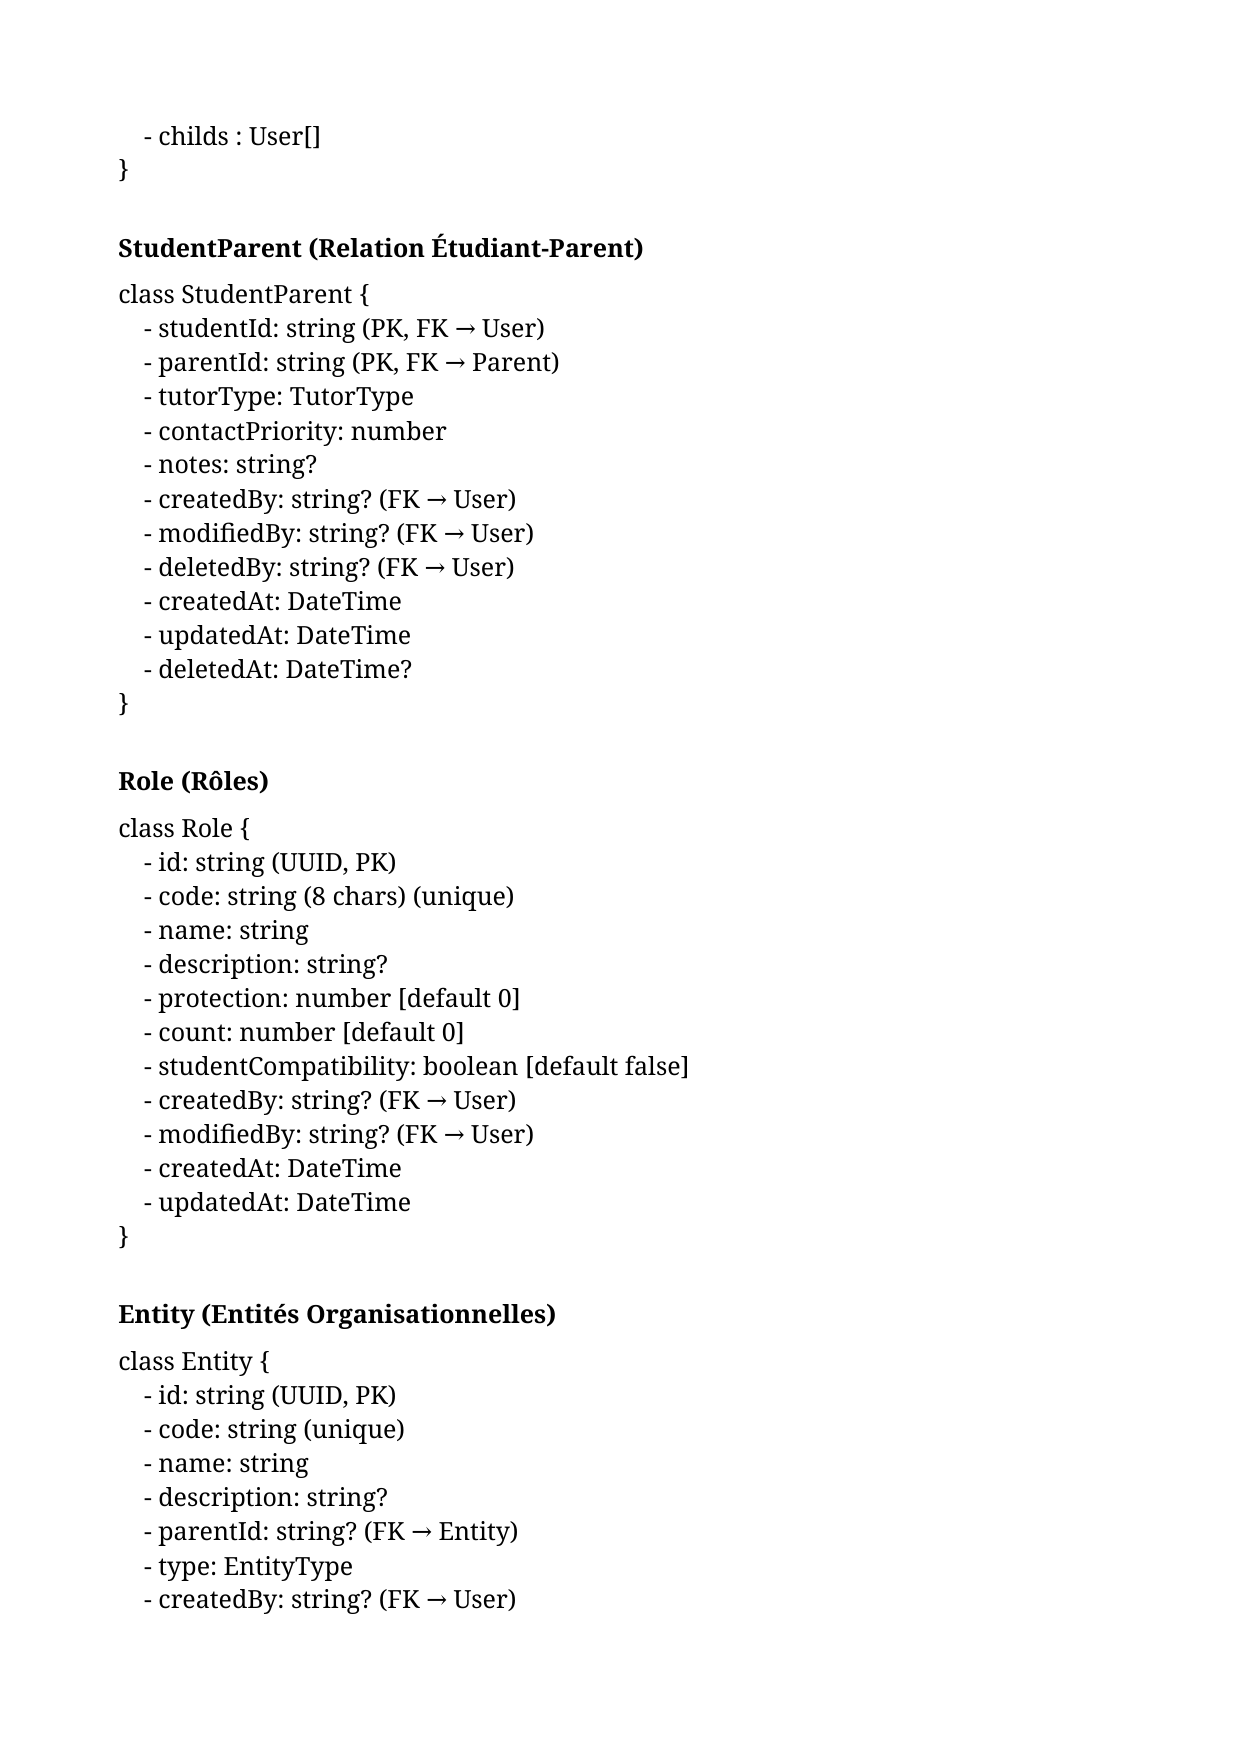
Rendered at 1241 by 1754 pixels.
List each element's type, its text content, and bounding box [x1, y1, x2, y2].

text - description: string? [118, 947, 1122, 981]
text - notes: string? [118, 447, 1122, 481]
text - studentCompatibility: boolean [default false] [118, 1049, 1122, 1083]
text - id: string (UUID, PK) [118, 844, 1122, 878]
text - code: string (unique) [118, 1412, 1122, 1446]
text - updatedAt: DateTime [118, 617, 1122, 652]
text - id: string (UUID, PK) [118, 1378, 1122, 1412]
text - deletedBy: string? (FK → User) [118, 549, 1122, 583]
text - createdBy: string? (FK → User) [118, 481, 1122, 515]
text - code: string (8 chars) (unique) [118, 878, 1122, 912]
text - parentId: string? (FK → Entity) [118, 1514, 1122, 1548]
text } [118, 152, 1122, 186]
text - protection: number [default 0] [118, 981, 1122, 1015]
text - createdBy: string? (FK → User) [118, 1582, 1122, 1616]
text - deletedAt: DateTime? [118, 652, 1122, 686]
text - createdBy: string? (FK → User) [118, 1083, 1122, 1117]
text } [118, 1219, 1122, 1253]
text - createdAt: DateTime [118, 583, 1122, 617]
text - type: EntityType [118, 1548, 1122, 1582]
subtitle Role (Rôles) [118, 764, 1122, 798]
text - createdAt: DateTime [118, 1151, 1122, 1185]
text class Role { [118, 810, 1122, 844]
text - studentId: string (PK, FK → User) [118, 311, 1122, 345]
text - name: string [118, 1446, 1122, 1480]
text - modifiedBy: string? (FK → User) [118, 515, 1122, 549]
text - modifiedBy: string? (FK → User) [118, 1117, 1122, 1151]
text } [118, 686, 1122, 720]
text - description: string? [118, 1480, 1122, 1514]
text class StudentParent { [118, 277, 1122, 311]
text - count: number [default 0] [118, 1015, 1122, 1049]
text - name: string [118, 912, 1122, 947]
subtitle StudentParent (Relation Étudiant-Parent) [118, 230, 1122, 264]
text - updatedAt: DateTime [118, 1185, 1122, 1219]
text - childs : User[] [118, 118, 1122, 152]
subtitle Entity (Entités Organisationnelles) [118, 1297, 1122, 1331]
text - tutorType: TutorType [118, 379, 1122, 413]
text class Entity { [118, 1344, 1122, 1378]
text - parentId: string (PK, FK → Parent) [118, 345, 1122, 379]
text - contactPriority: number [118, 413, 1122, 447]
